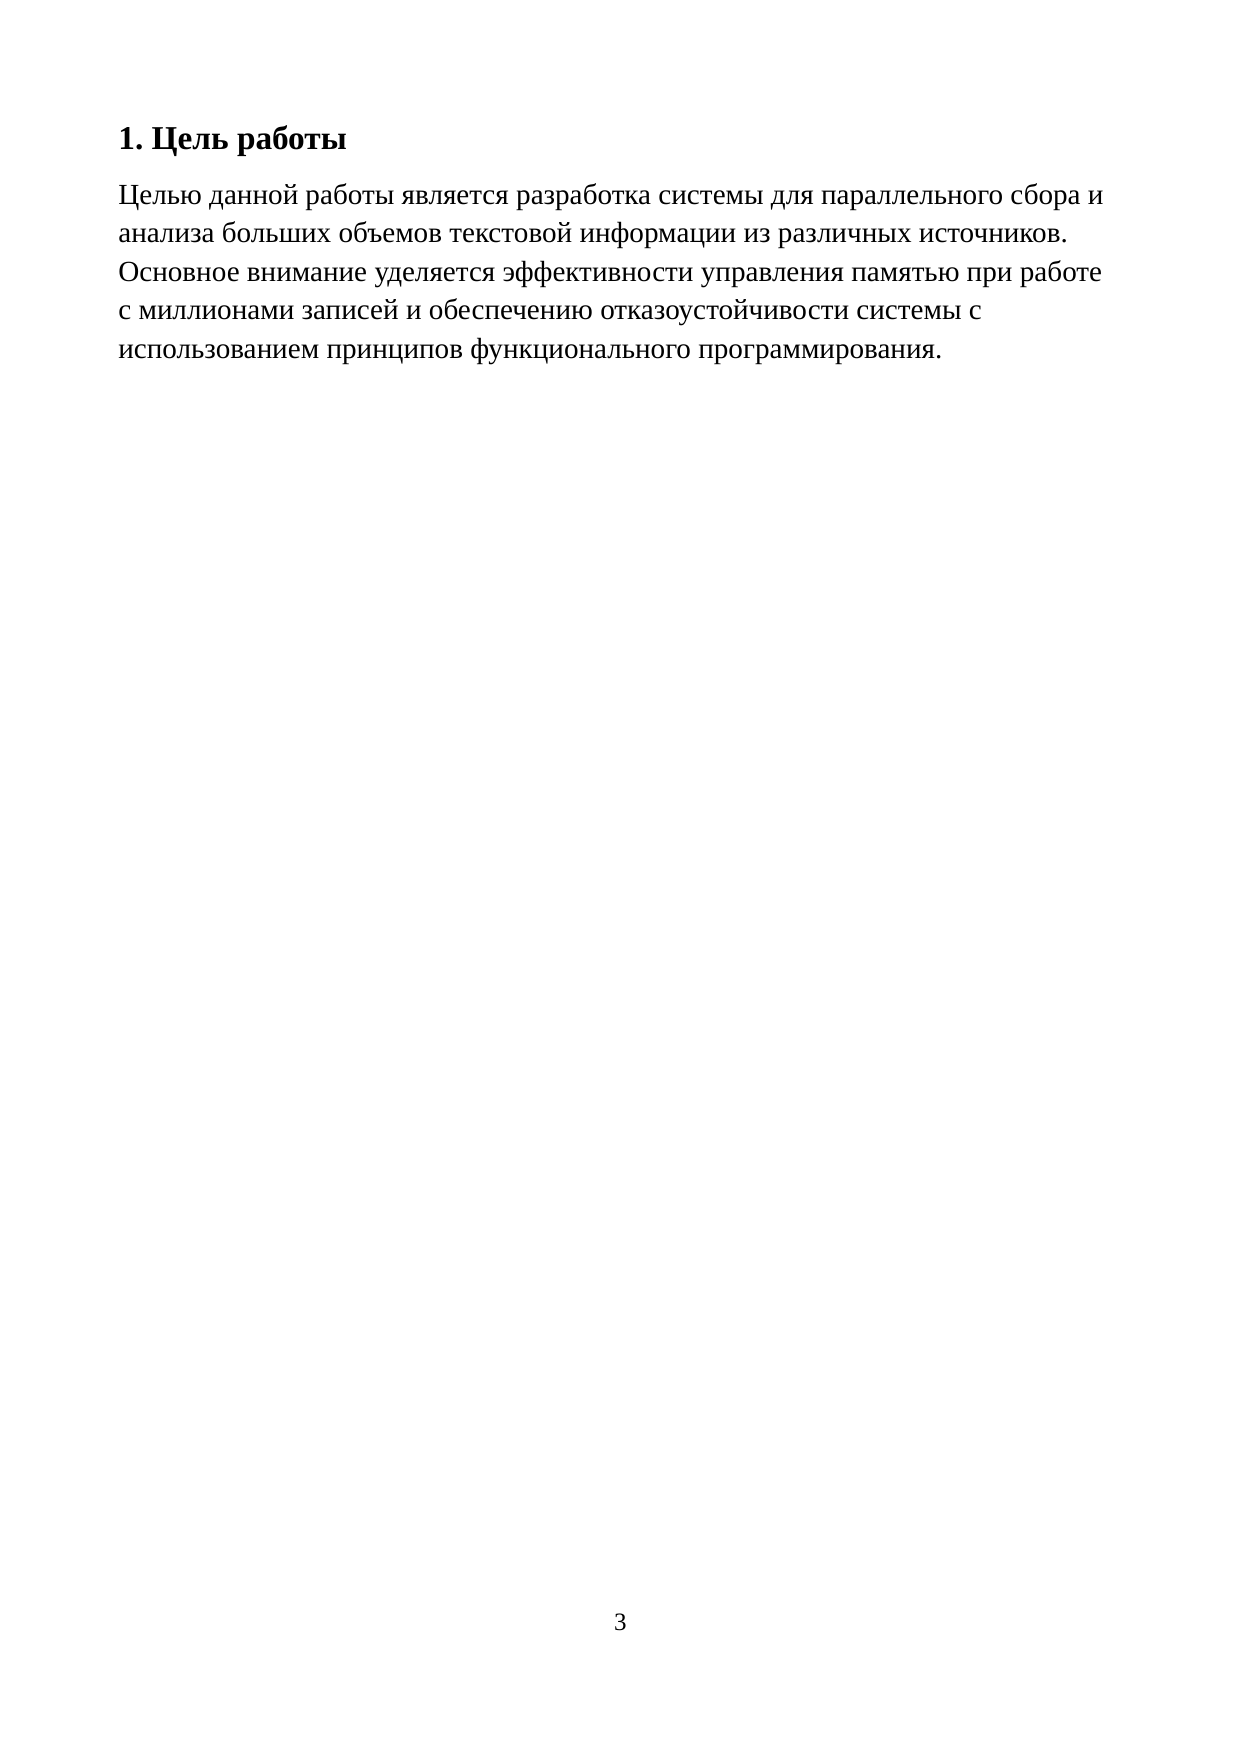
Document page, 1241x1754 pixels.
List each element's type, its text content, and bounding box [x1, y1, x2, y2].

subtitle 1. Цель работы [118, 118, 1122, 156]
text Целью данной работы является разработка системы для параллельного сбора и анализа больших объемов текстовой информации из различных источников. Основное внимание уделяется эффективности управления памятью при работе с миллионами записей и обеспечению отказоустойчивости системы с использованием принципов функционального программирования. [118, 177, 1122, 364]
